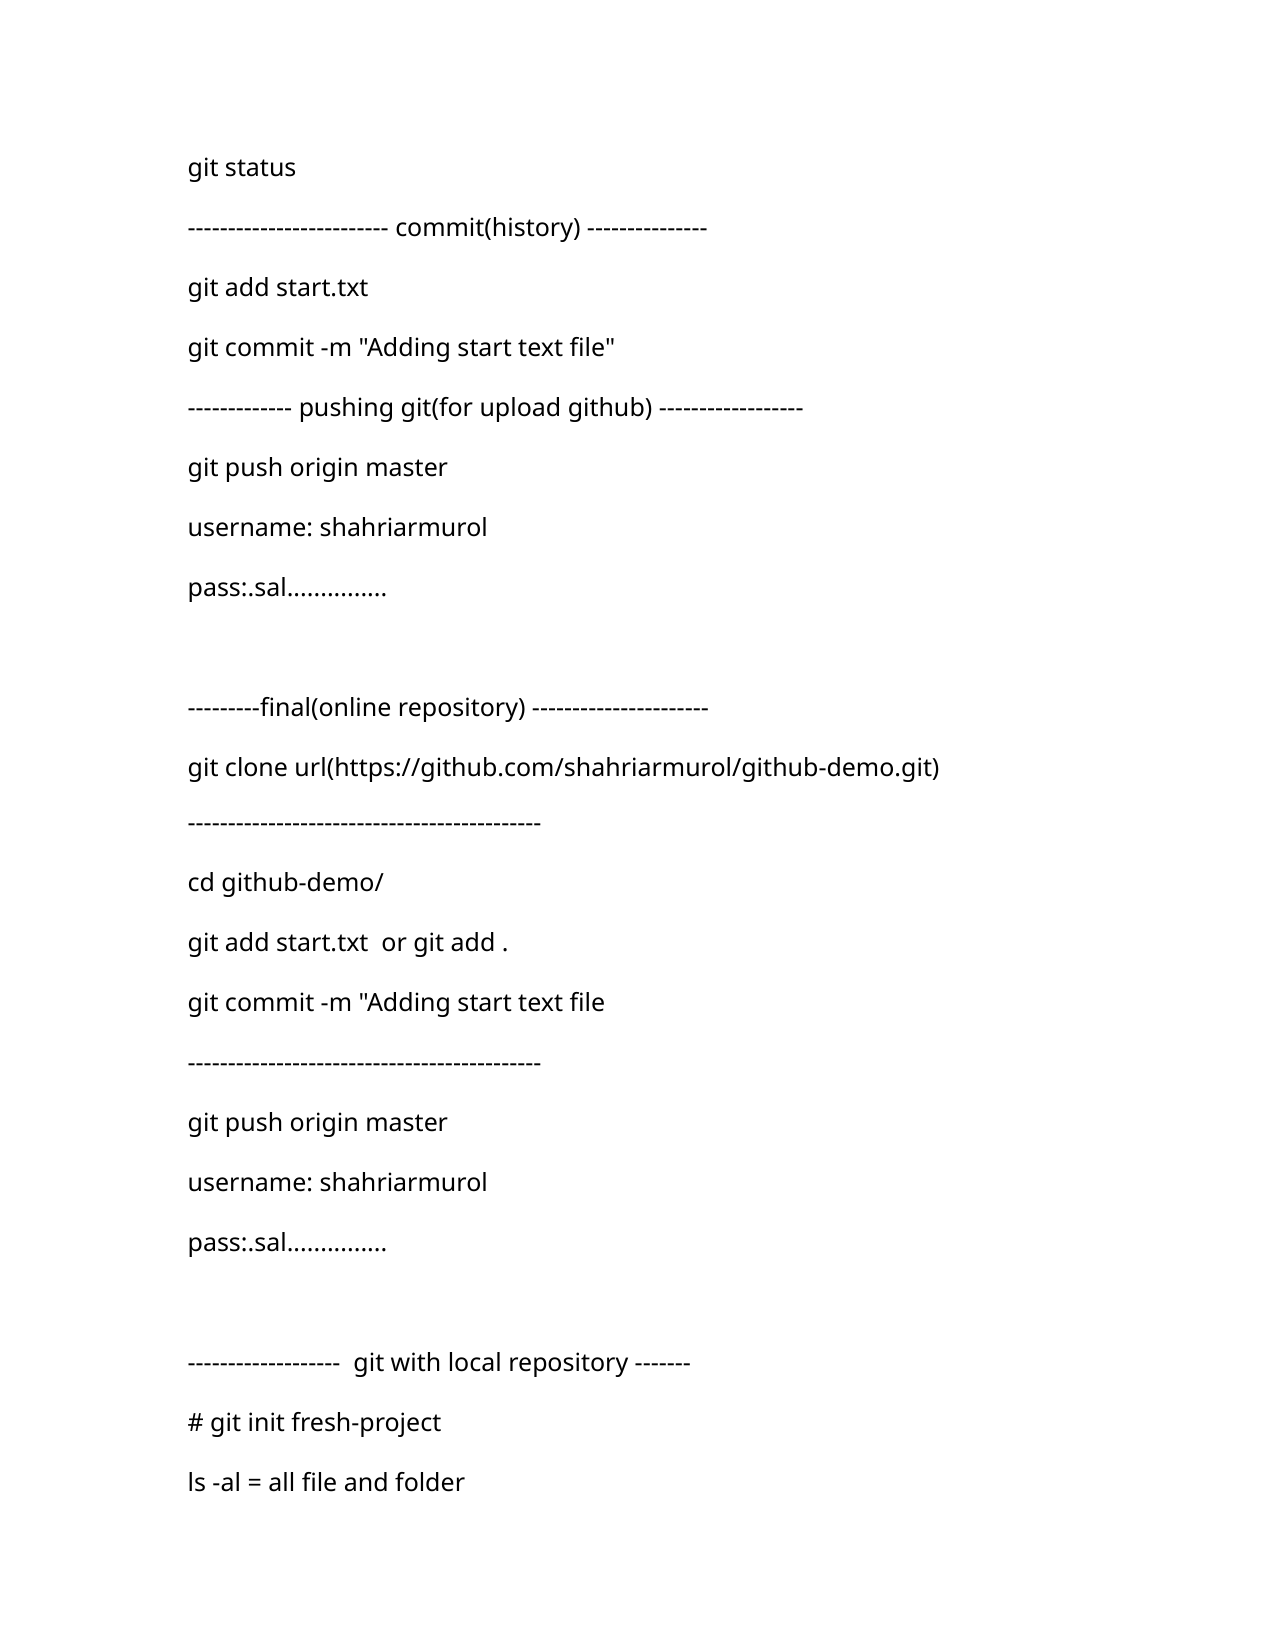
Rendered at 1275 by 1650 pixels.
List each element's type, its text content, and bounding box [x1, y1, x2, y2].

text # git init fresh-project [187, 1405, 1087, 1439]
text git add start.txt or git add . [187, 925, 1087, 959]
text username: shahriarmurol [187, 1165, 1087, 1199]
text pass:.sal............... [187, 1225, 1087, 1259]
text git push origin master [187, 1105, 1087, 1139]
text pass:.sal............... [187, 570, 1087, 604]
text git add start.txt [187, 270, 1087, 304]
text ------------- pushing git(for upload github) ------------------ [187, 390, 1087, 424]
text -------------------------------------------- [187, 1045, 1087, 1079]
text ------------------- git with local repository ------- [187, 1345, 1087, 1379]
text -------------------------------------------- [187, 805, 1087, 839]
text ---------final(online repository) ---------------------- [187, 690, 1087, 724]
text git clone url(https://github.com/shahriarmurol/github-demo.git) [187, 750, 1087, 784]
text git commit -m "Adding start text file" [187, 330, 1087, 364]
text cd github-demo/ [187, 865, 1087, 899]
text ls -al = all file and folder [187, 1465, 1087, 1499]
text username: shahriarmurol [187, 510, 1087, 544]
text git status [187, 150, 1087, 184]
text git push origin master [187, 450, 1087, 484]
text ------------------------- commit(history) --------------- [187, 210, 1087, 244]
text git commit -m "Adding start text file [187, 985, 1087, 1019]
